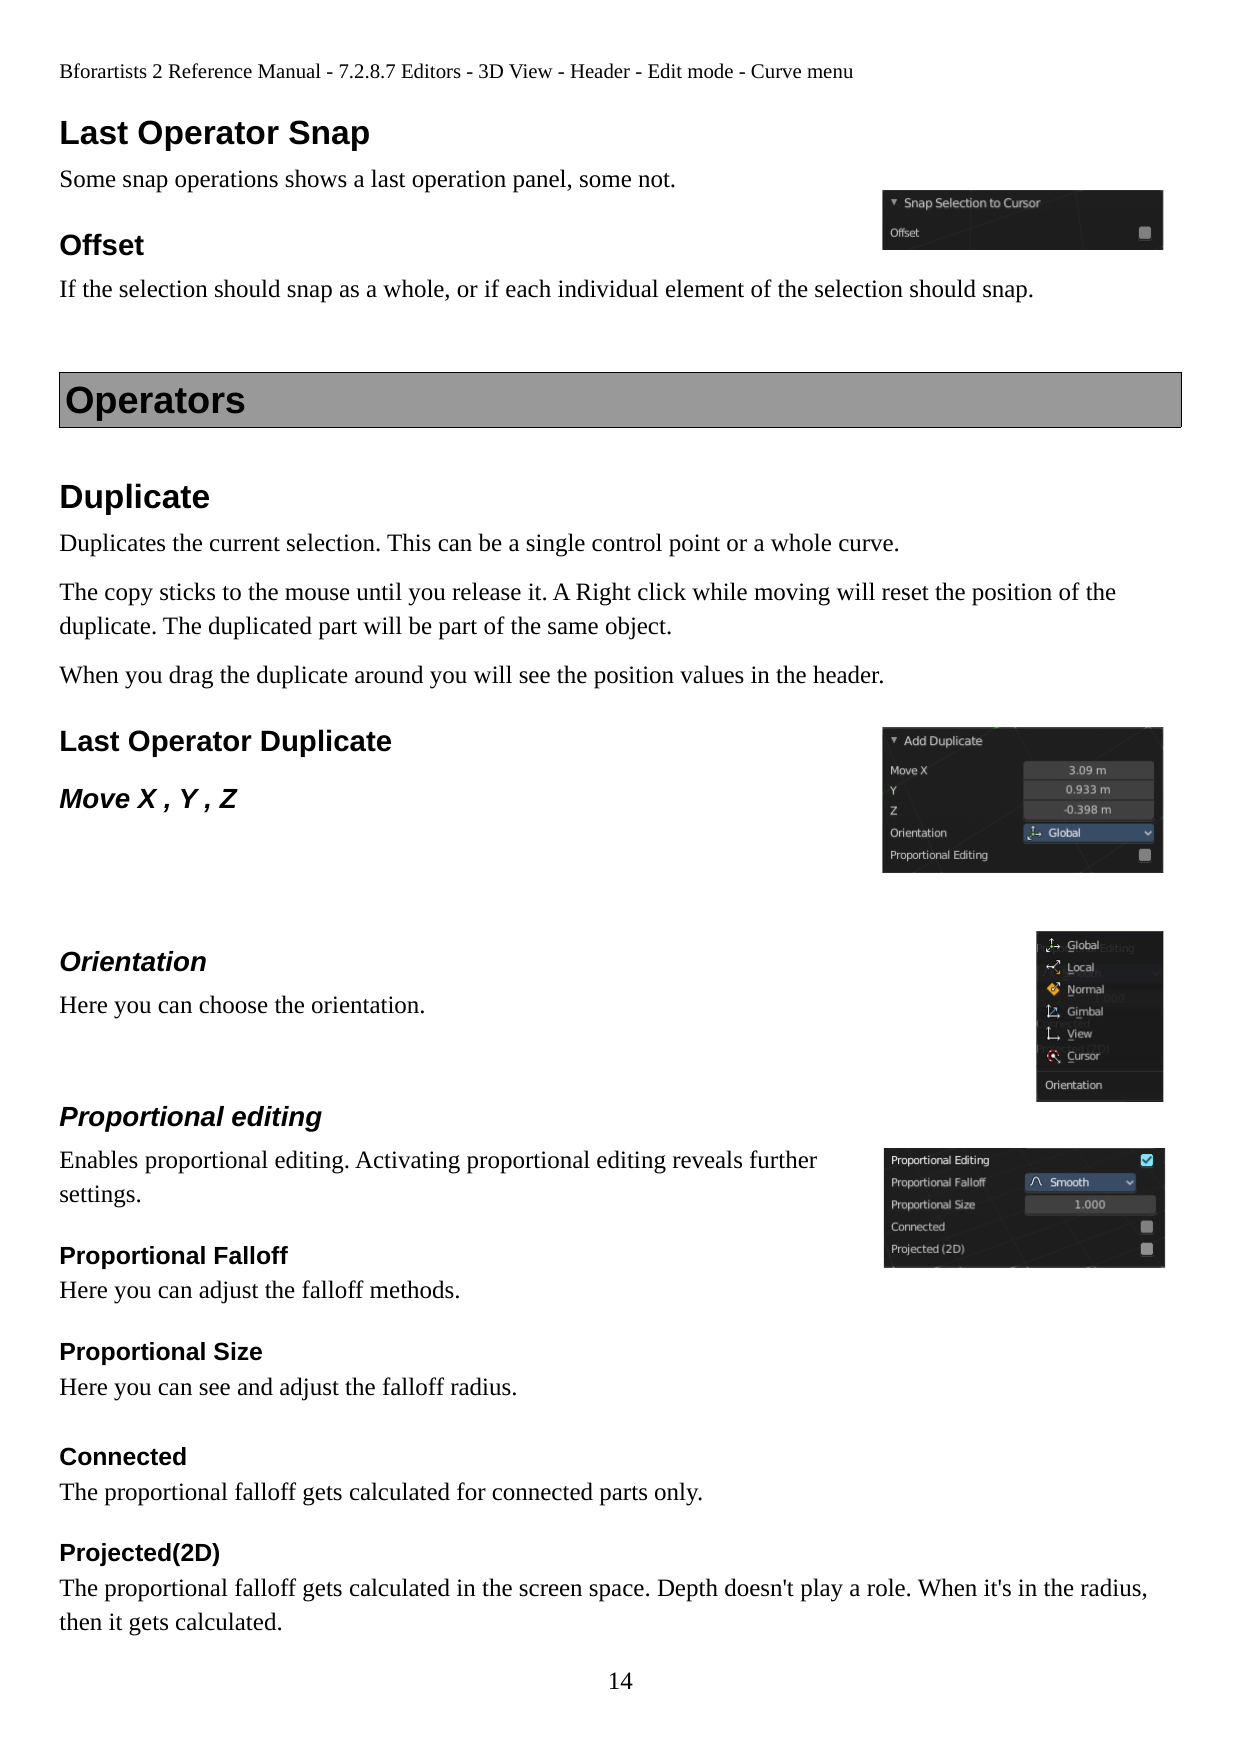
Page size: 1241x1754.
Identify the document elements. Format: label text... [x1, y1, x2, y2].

picture [882, 190, 1164, 250]
subtitle Last Operator Snap [59, 113, 1181, 151]
text If the selection should snap as a whole, or if each individual element of the selection should snap. [59, 274, 1181, 302]
text The proportional falloff gets calculated for connected parts only. [59, 1477, 1181, 1505]
subtitle Orientation [59, 945, 1036, 977]
subtitle Proportional Size [59, 1337, 1181, 1366]
table_header Operators [60, 373, 1181, 427]
subtitle Connected [59, 1442, 1181, 1470]
text The copy sticks to the mouse until you release it. A Right click while moving will reset the position of the duplicate. The duplicated part will be part of the same object. [59, 577, 1181, 640]
text Here you can choose the orientation. [59, 990, 1036, 1018]
text The proportional falloff gets calculated in the screen space. Depth doesn't play a role. When it's in the radius, then it gets calculated. [59, 1573, 1181, 1636]
subtitle Proportional editing [59, 1100, 1181, 1132]
subtitle Duplicate [59, 477, 1181, 515]
text Some snap operations shows a last operation panel, some not. [59, 164, 1181, 192]
text Enables proportional editing. Activating proportional editing reveals further settings. [59, 1145, 1181, 1208]
text Here you can adjust the falloff methods. [59, 1276, 1181, 1304]
picture [1036, 931, 1164, 1102]
picture [883, 1148, 1166, 1268]
text Here you can see and adjust the falloff radius. [59, 1372, 1181, 1401]
text When you drag the duplicate around you will see the position values in the header. [59, 660, 1181, 689]
subtitle Projected(2D) [59, 1538, 1181, 1567]
text Duplicates the current selection. This can be a single control point or a whole curve. [59, 528, 1181, 557]
subtitle Move X , Y , Z [59, 783, 882, 815]
subtitle Offset [59, 227, 1181, 261]
picture [882, 727, 1164, 873]
subtitle [1164, 783, 1181, 815]
subtitle Proportional Falloff [59, 1241, 1181, 1269]
subtitle [1164, 945, 1181, 977]
subtitle Last Operator Duplicate [59, 724, 1181, 758]
